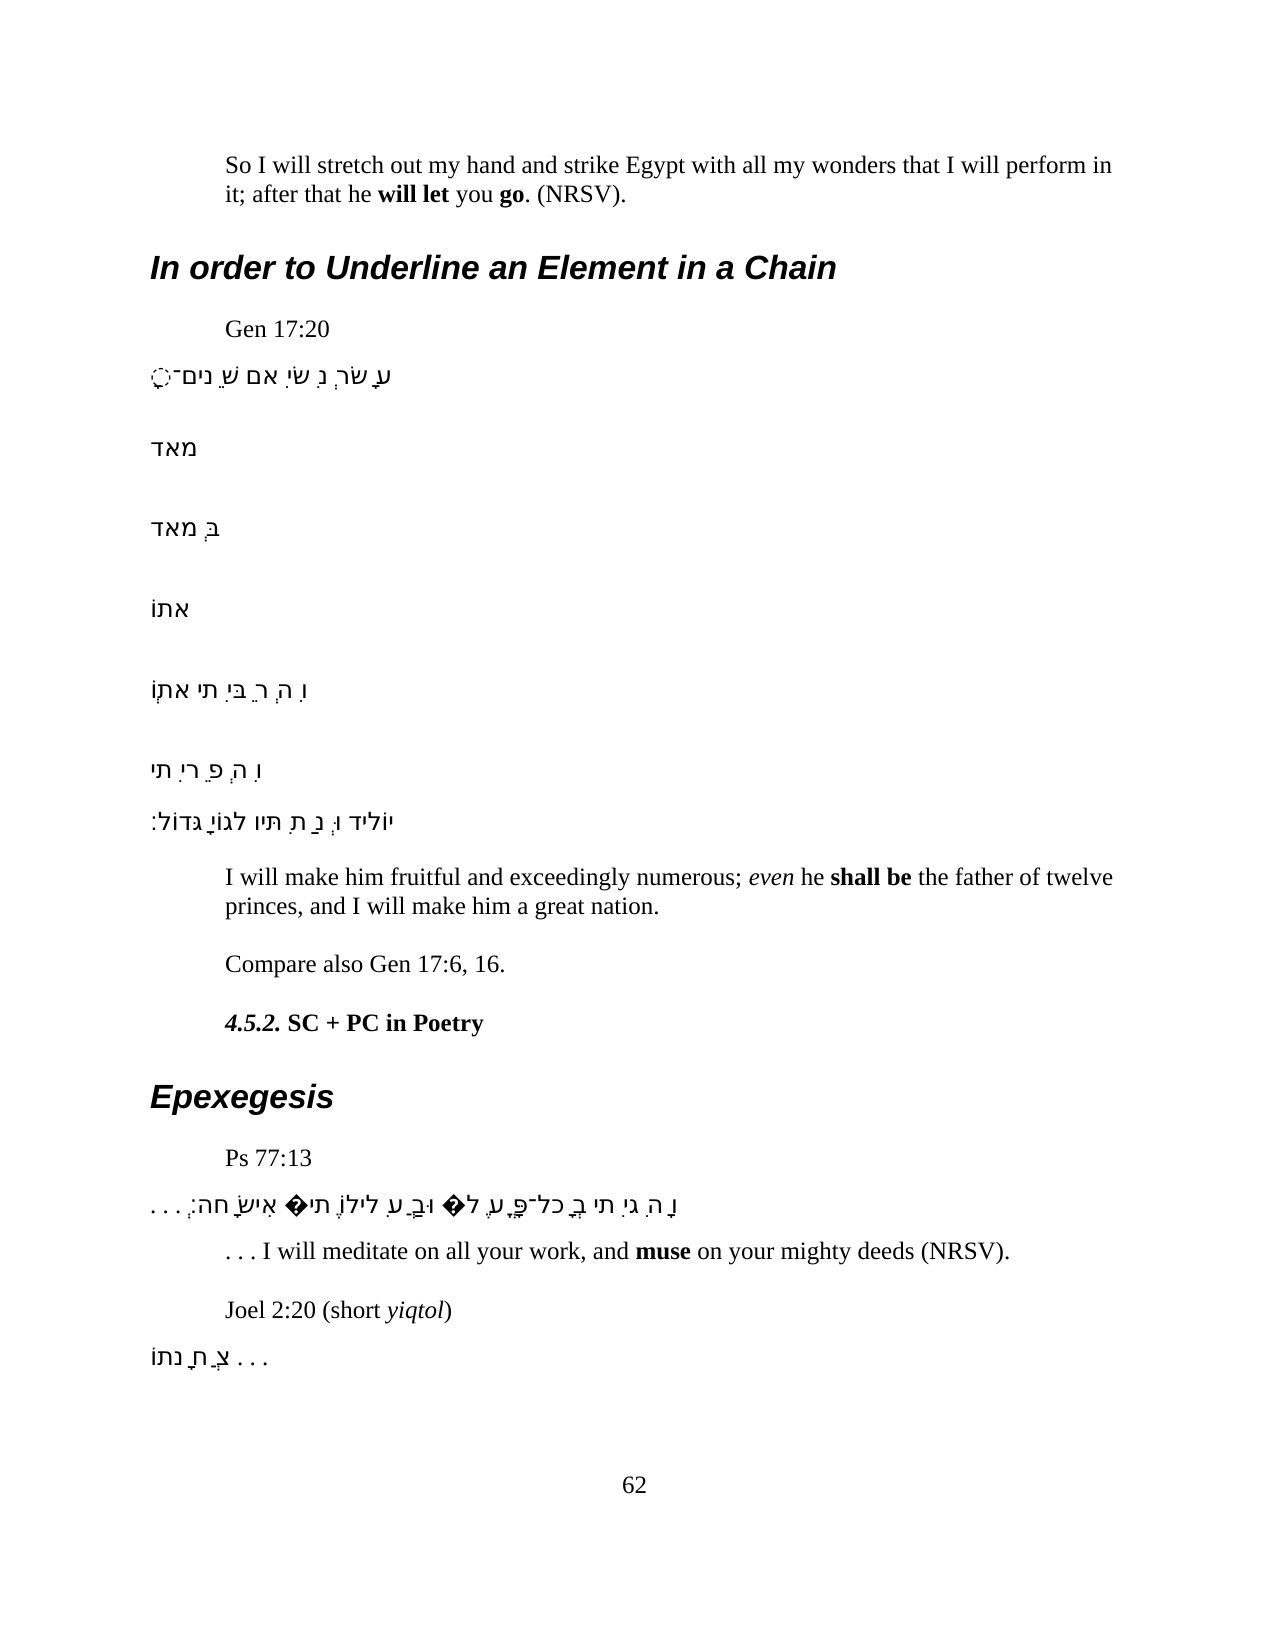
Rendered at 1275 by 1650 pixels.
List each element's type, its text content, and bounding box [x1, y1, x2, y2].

text אתוֹ [150, 562, 1125, 625]
text מאד [150, 400, 1125, 463]
text So I will stretch out my hand and strike Egypt with all my wonders that I will perform in it; after that he will let you go. (NRSV). [225, 150, 1125, 207]
text I will make him fruitful and exceedingly numerous; even he shall be the father of twelve princes, and I will make him a great nation. [225, 862, 1125, 919]
text ְו ִה ְר ֵבּי ִתי אתוֹ [150, 643, 1125, 705]
text בּ ְמאד [150, 481, 1125, 544]
text 4.5.2. SC + PC in Poetry [225, 1008, 1125, 1037]
text ו ִה ְפ ֵרי ִתי [150, 723, 1125, 786]
subtitle Epexegesis [150, 1077, 1125, 1116]
text Compare also Gen 17:6, 16. [225, 949, 1125, 978]
subtitle In order to Underline an Element in a Chain [150, 247, 1125, 286]
text Gen 17:20 [225, 314, 1125, 342]
text . . . ְו ָה ִגי ִתי בְ ָכל־פָּ ֳﬠ ֶל� וּבַ ֲﬠ ִלילוֹ ֶתי� אִישׂ ָחה׃ [150, 1187, 1125, 1221]
text [150, 1382, 1125, 1410]
text Ps 77:13 [225, 1143, 1125, 1172]
text Joel 2:20 (short yiqtol) [225, 1295, 1125, 1323]
text יוֹליד וּ ְנ ַת ִתּיו לגוֹי ָגּדוֹל׃ [150, 804, 1125, 838]
text . . . I will meditate on all your work, and muse on your mighty deeds (NRSV). [225, 1236, 1125, 1265]
text ָﬠ ָשׂר ְנ ִשׂי ִאם שׁ ֵנים־ [150, 357, 1125, 391]
text צ ֲח ָנתוֹ . . . [150, 1338, 1125, 1373]
